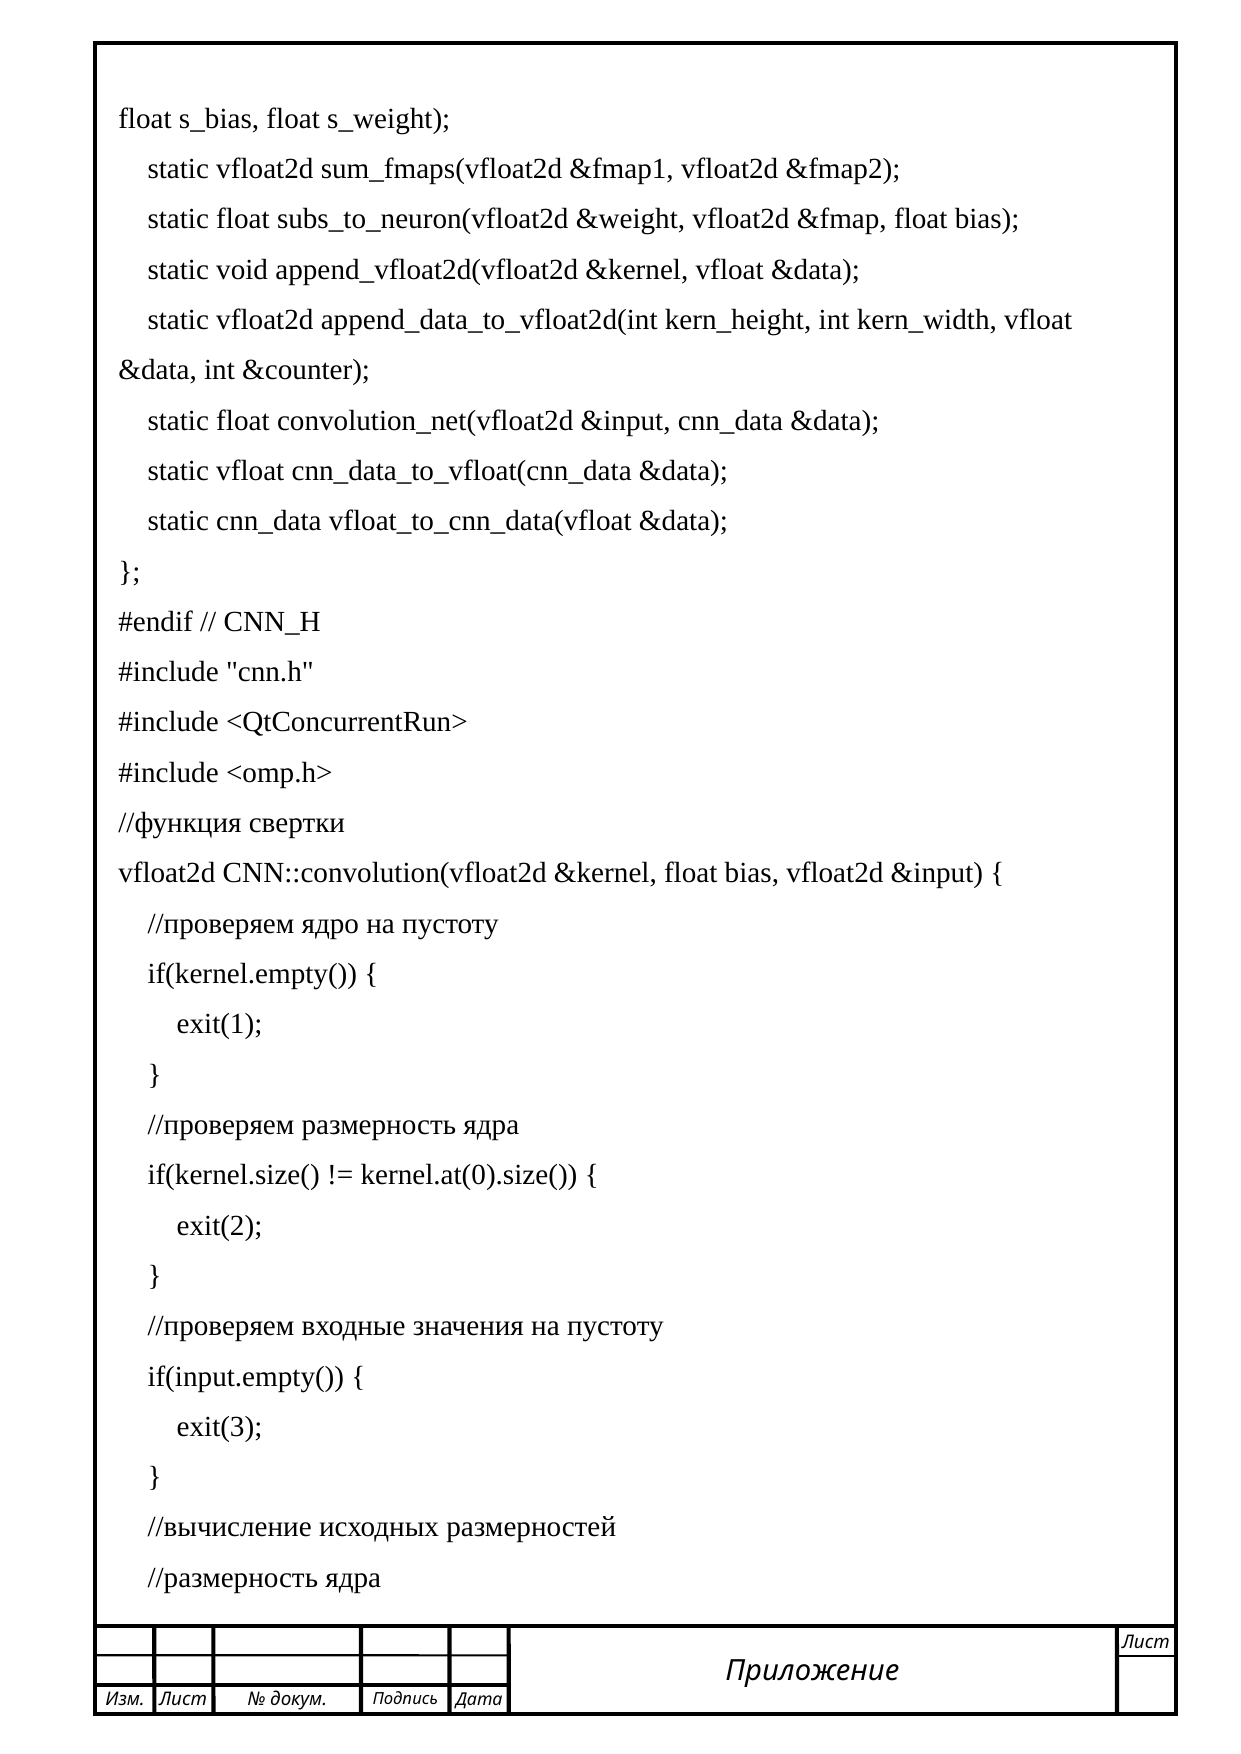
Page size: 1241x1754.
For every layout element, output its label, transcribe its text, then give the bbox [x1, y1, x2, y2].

text static void append_vfloat2d(vfloat2d &kernel, vfloat &data); [118, 252, 1122, 285]
text } [118, 1057, 1122, 1090]
text exit(2); [118, 1208, 1122, 1241]
text //размерность ядра [118, 1560, 1122, 1593]
text } [118, 1459, 1122, 1493]
text if(input.empty()) { [118, 1359, 1122, 1392]
text static vfloat2d sum_fmaps(vfloat2d &fmap1, vfloat2d &fmap2); [118, 151, 1122, 185]
text exit(3); [118, 1409, 1122, 1442]
text static float subs_to_neuron(vfloat2d &weight, vfloat2d &fmap, float bias); [118, 201, 1122, 235]
text #include <QtConcurrentRun> [118, 704, 1122, 738]
text static float convolution_net(vfloat2d &input, cnn_data &data); [118, 403, 1122, 436]
text static cnn_data vfloat_to_cnn_data(vfloat &data); [118, 503, 1122, 537]
text }; [118, 554, 1122, 587]
text //проверяем ядро на пустоту [118, 906, 1122, 939]
text #endif // CNN_H [118, 604, 1122, 637]
text //проверяем входные значения на пустоту [118, 1308, 1122, 1342]
text float s_bias, float s_weight); [118, 101, 1122, 134]
text //вычисление исходных размерностей [118, 1509, 1122, 1543]
text static vfloat cnn_data_to_vfloat(cnn_data &data); [118, 453, 1122, 487]
text #include "cnn.h" [118, 654, 1122, 688]
text if(kernel.size() != kernel.at(0).size()) { [118, 1157, 1122, 1191]
text //функция свертки [118, 805, 1122, 839]
text vfloat2d CNN::convolution(vfloat2d &kernel, float bias, vfloat2d &input) { [118, 856, 1122, 889]
text if(kernel.empty()) { [118, 956, 1122, 990]
text //проверяем размерность ядра [118, 1107, 1122, 1141]
text exit(1); [118, 1006, 1122, 1040]
text #include <omp.h> [118, 755, 1122, 788]
text static vfloat2d append_data_to_vfloat2d(int kern_height, int kern_width, vfloat &data, int &counter); [118, 302, 1122, 386]
text } [118, 1258, 1122, 1292]
